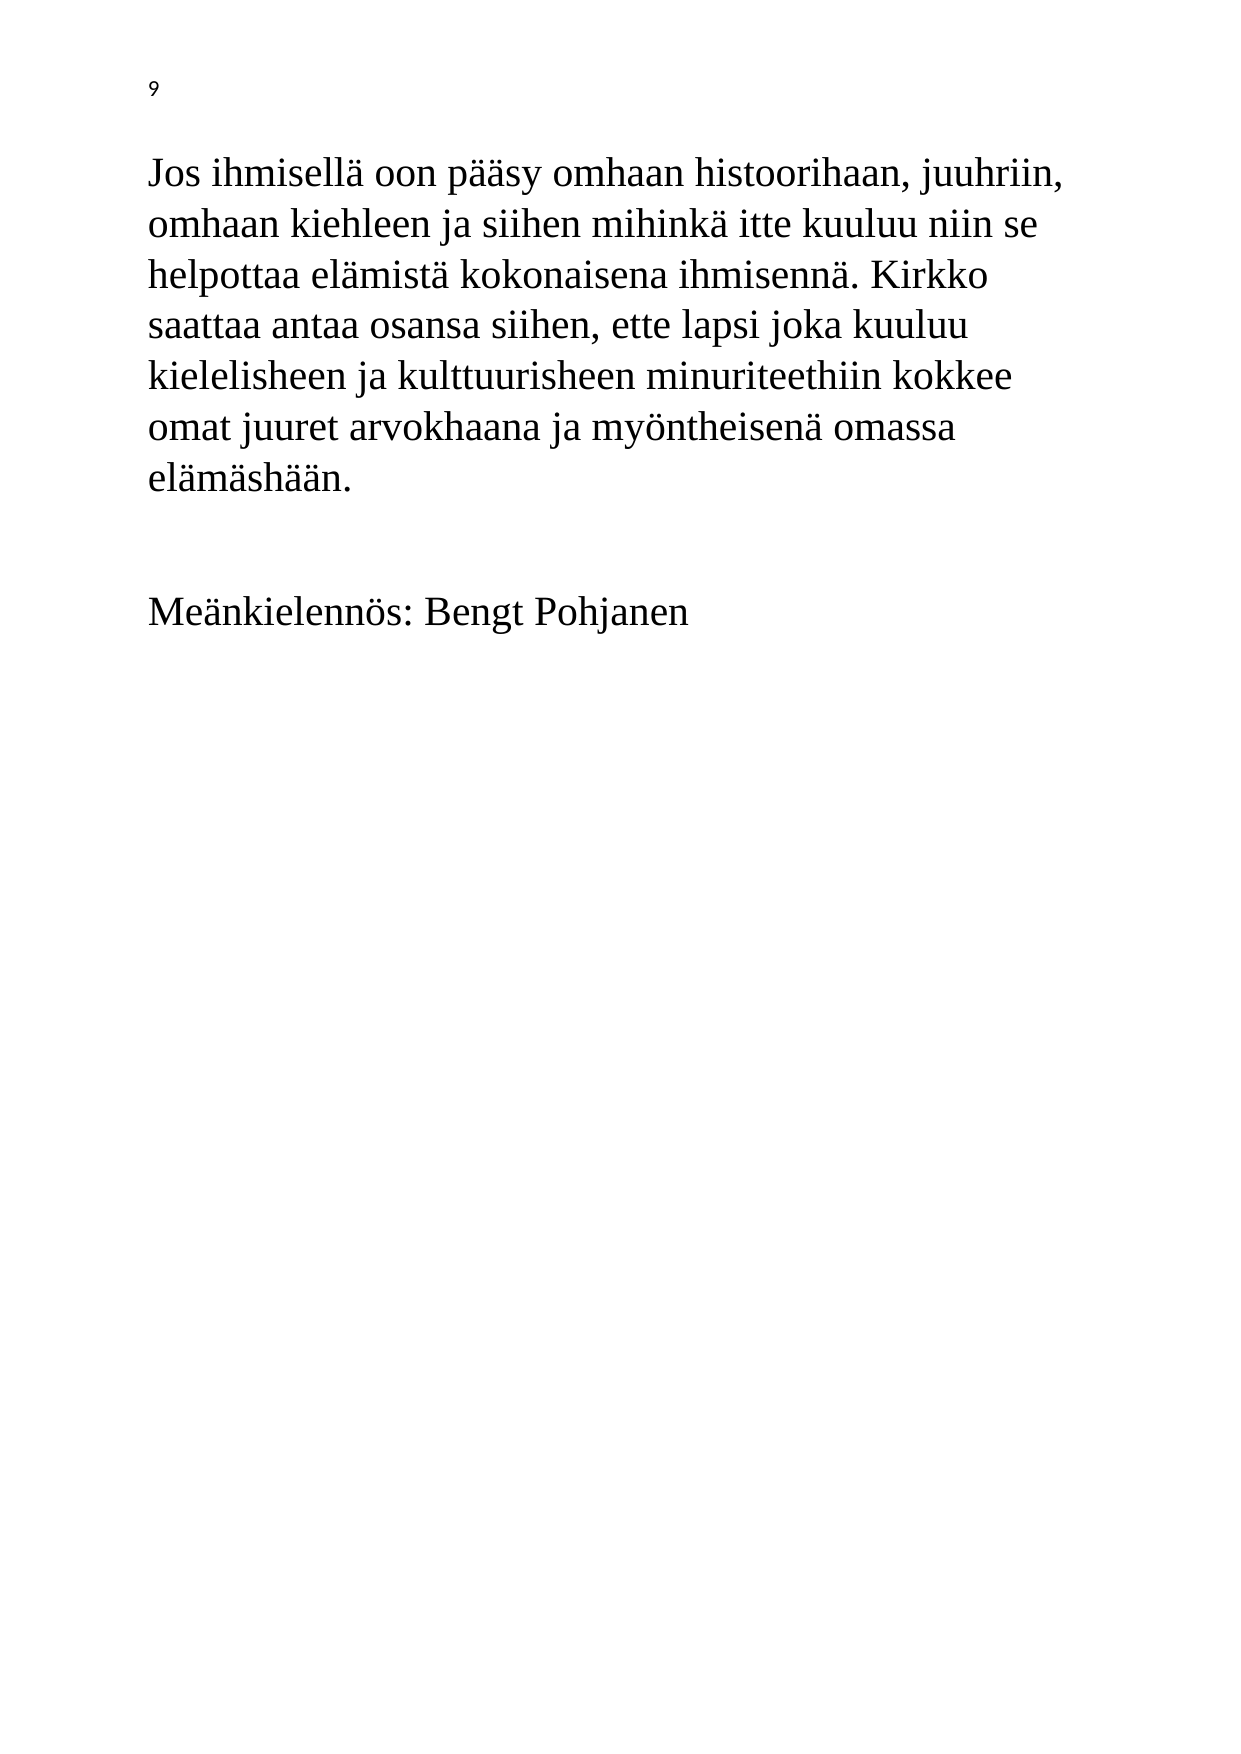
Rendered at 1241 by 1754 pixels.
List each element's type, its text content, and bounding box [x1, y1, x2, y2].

text Meänkielennös: Bengt Pohjanen [148, 587, 1093, 635]
text Jos ihmisellä oon pääsy omhaan histoorihaan, juuhriin, omhaan kiehleen ja siihen mihinkä itte kuuluu niin se helpottaa elämistä kokonaisena ihmisennä. Kirkko saattaa antaa osansa siihen, ette lapsi joka kuuluu kielelisheen ja kulttuurisheen minuriteethiin kokkee omat juuret arvokhaana ja myöntheisenä omassa elämäshään. [148, 148, 1093, 500]
